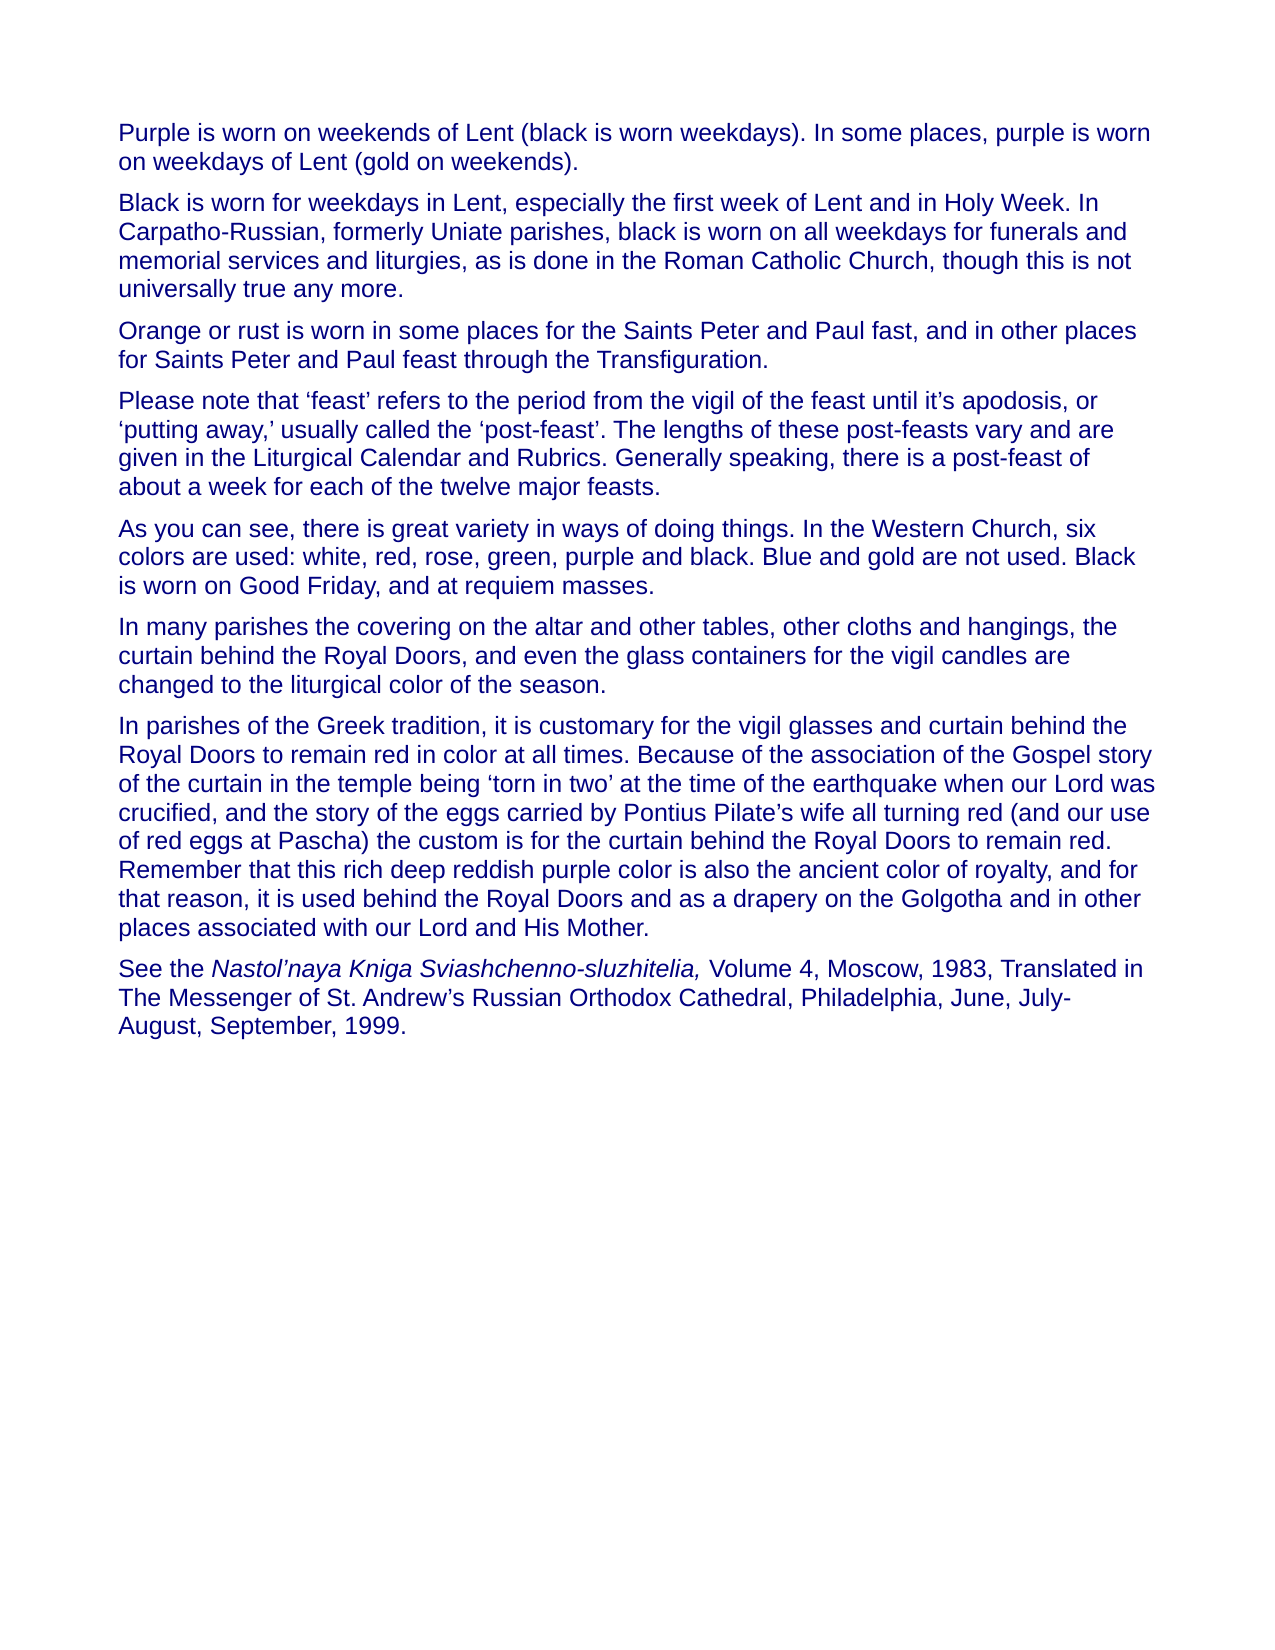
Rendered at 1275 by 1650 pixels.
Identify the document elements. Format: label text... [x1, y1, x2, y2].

text As you can see, there is great variety in ways of doing things. In the Western Church, six colors are used: white, red, rose, green, purple and black. Blue and gold are not used. Black is worn on Good Friday, and at requiem masses. [118, 513, 1157, 600]
text See the Nastol’naya Kniga Sviashchenno-sluzhitelia, Volume 4, Moscow, 1983, Translated in The Messenger of St. Andrew’s Russian Orthodox Cathedral, Philadelphia, June, July-August, September, 1999. [118, 954, 1157, 1040]
text Black is worn for weekdays in Lent, especially the first week of Lent and in Holy Week. In Carpatho-Russian, formerly Uniate parishes, black is worn on all weekdays for funerals and memorial services and liturgies, as is done in the Roman Catholic Church, though this is not universally true any more. [118, 188, 1157, 303]
text In many parishes the covering on the altar and other tables, other cloths and hangings, the curtain behind the Royal Doors, and even the glass containers for the vigil candles are changed to the liturgical color of the season. [118, 612, 1157, 699]
text Purple is worn on weekends of Lent (black is worn weekdays). In some places, purple is worn on weekdays of Lent (gold on weekends). [118, 118, 1157, 176]
text Orange or rust is worn in some places for the Saints Peter and Paul fast, and in other places for Saints Peter and Paul feast through the Transfiguration. [118, 316, 1157, 373]
text In parishes of the Greek tradition, it is customary for the vigil glasses and curtain behind the Royal Doors to remain red in color at all times. Because of the association of the Gospel story of the curtain in the temple being ‘torn in two’ at the time of the earthquake when our Lord was crucified, and the story of the eggs carried by Pontius Pilate’s wife all turning red (and our use of red eggs at Pascha) the custom is for the curtain behind the Royal Doors to remain red. Remember that this rich deep reddish purple color is also the ancient color of royalty, and for that reason, it is used behind the Royal Doors and as a drapery on the Golgotha and in other places associated with our Lord and His Mother. [118, 711, 1157, 941]
text Please note that ‘feast’ refers to the period from the vigil of the feast until it’s apodosis, or ‘putting away,’ usually called the ‘post-feast’. The lengths of these post-feasts vary and are given in the Liturgical Calendar and Rubrics. Generally speaking, there is a post-feast of about a week for each of the twelve major feasts. [118, 386, 1157, 501]
